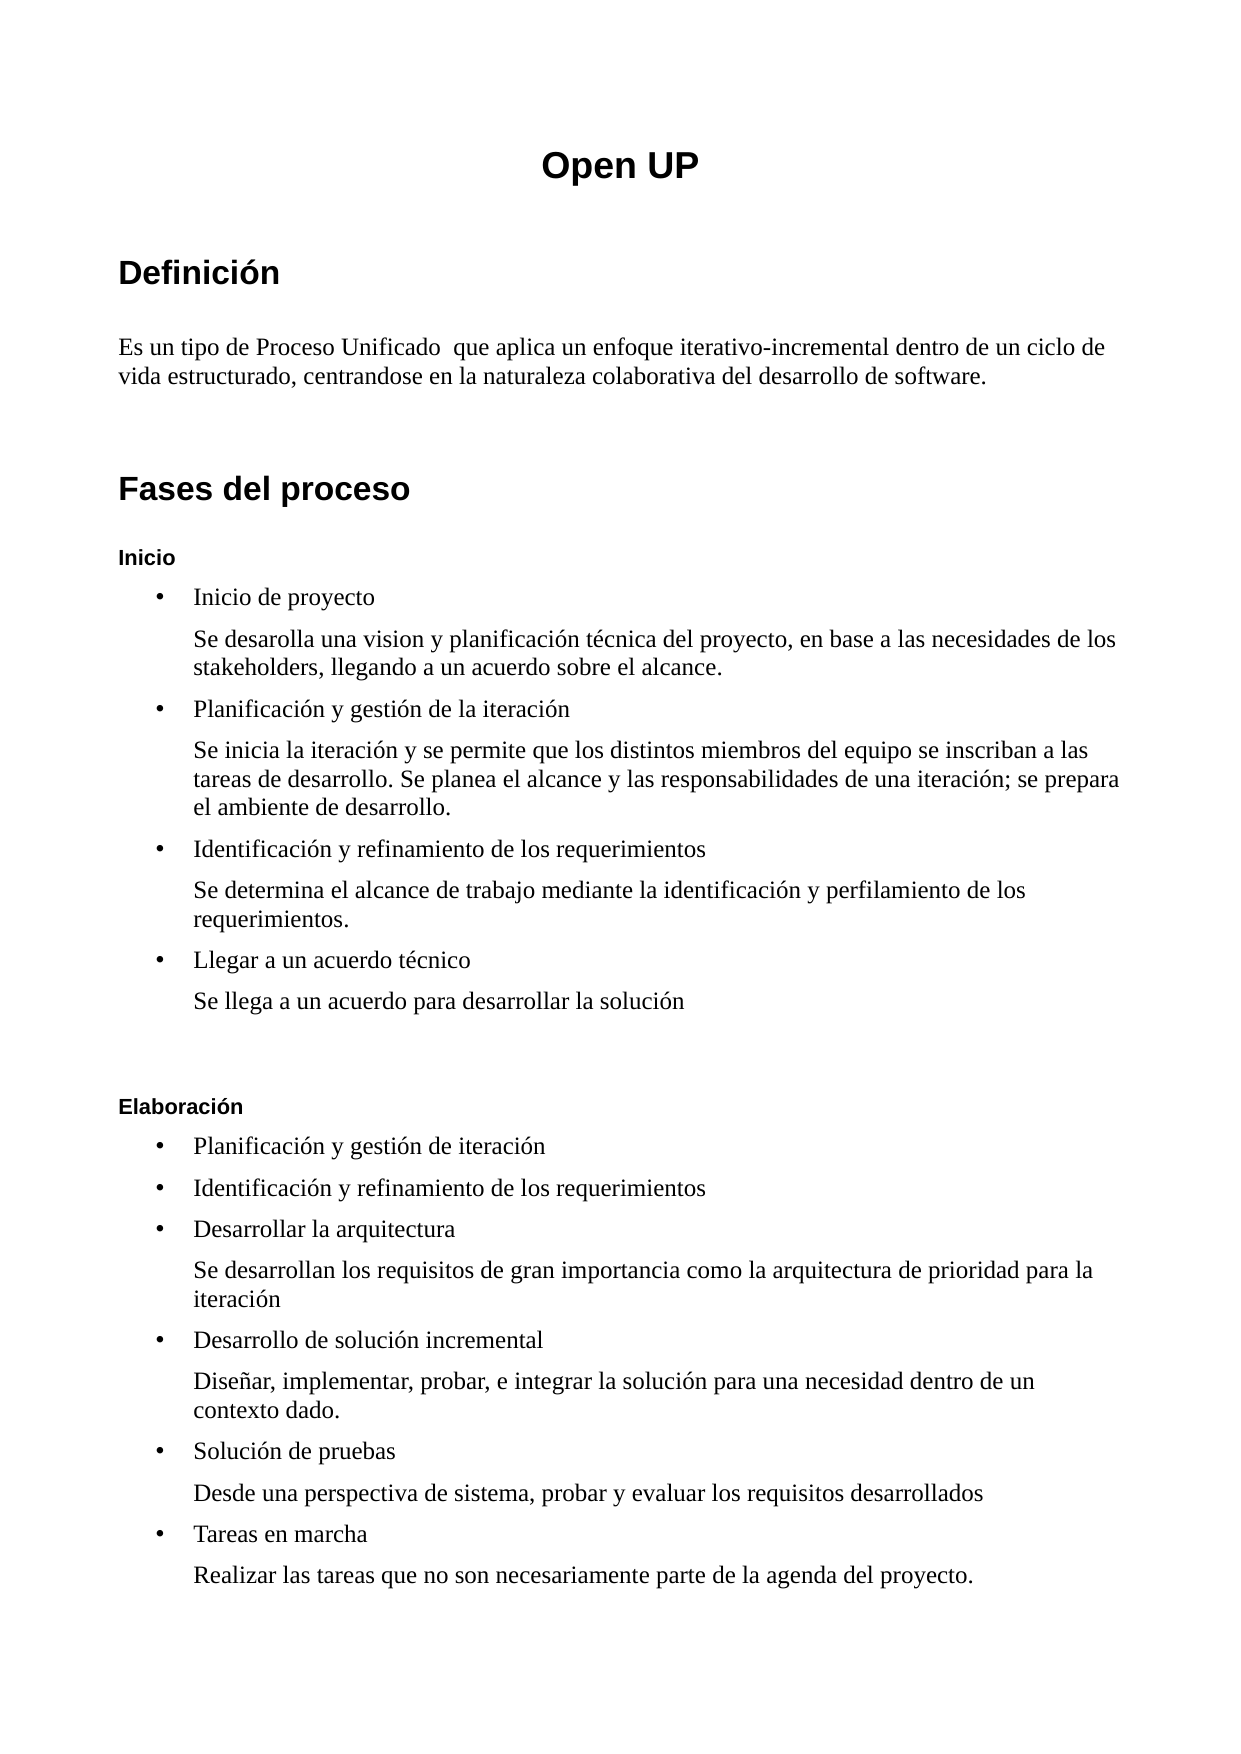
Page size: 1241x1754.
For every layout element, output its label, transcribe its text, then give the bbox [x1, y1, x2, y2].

subtitle Elaboración [118, 1094, 1122, 1119]
list Desarrollo de solución incremental [156, 1325, 1122, 1354]
subtitle Fases del proceso [118, 469, 1122, 507]
title Open UP [118, 143, 1122, 186]
list Diseñar, implementar, probar, e integrar la solución para una necesidad dentro de un contexto dado. [156, 1366, 1122, 1424]
list Planificación y gestión de la iteración [156, 694, 1122, 722]
list Identificación y refinamiento de los requerimientos [156, 834, 1122, 862]
subtitle Inicio [118, 545, 1122, 570]
list Desde una perspectiva de sistema, probar y evaluar los requisitos desarrollados [156, 1478, 1122, 1506]
subtitle Definición [118, 252, 1122, 291]
list Identificación y refinamiento de los requerimientos [156, 1173, 1122, 1201]
list Desarrollar la arquitectura [156, 1214, 1122, 1243]
list Solución de pruebas [156, 1436, 1122, 1465]
list Se determina el alcance de trabajo mediante la identificación y perfilamiento de los requerimientos. [156, 875, 1122, 932]
list Se inicia la iteración y se permite que los distintos miembros del equipo se inscriban a las tareas de desarrollo. Se planea el alcance y las responsabilidades de una iteración; se prepara el ambiente de desarrollo. [156, 735, 1122, 821]
list Inicio de proyecto [156, 582, 1122, 611]
list Realizar las tareas que no son necesariamente parte de la agenda del proyecto. [156, 1560, 1122, 1589]
list Planificación y gestión de iteración [156, 1131, 1122, 1160]
text Es un tipo de Proceso Unificado que aplica un enfoque iterativo-incremental dentro de un ciclo de vida estructurado, centrandose en la naturaleza colaborativa del desarrollo de software. [118, 332, 1122, 390]
list Se desarolla una vision y planificación técnica del proyecto, en base a las necesidades de los stakeholders, llegando a un acuerdo sobre el alcance. [156, 624, 1122, 681]
list Llegar a un acuerdo técnico [156, 945, 1122, 974]
list Se desarrollan los requisitos de gran importancia como la arquitectura de prioridad para la iteración [156, 1255, 1122, 1313]
list Se llega a un acuerdo para desarrollar la solución [156, 986, 1122, 1015]
list Tareas en marcha [156, 1519, 1122, 1548]
